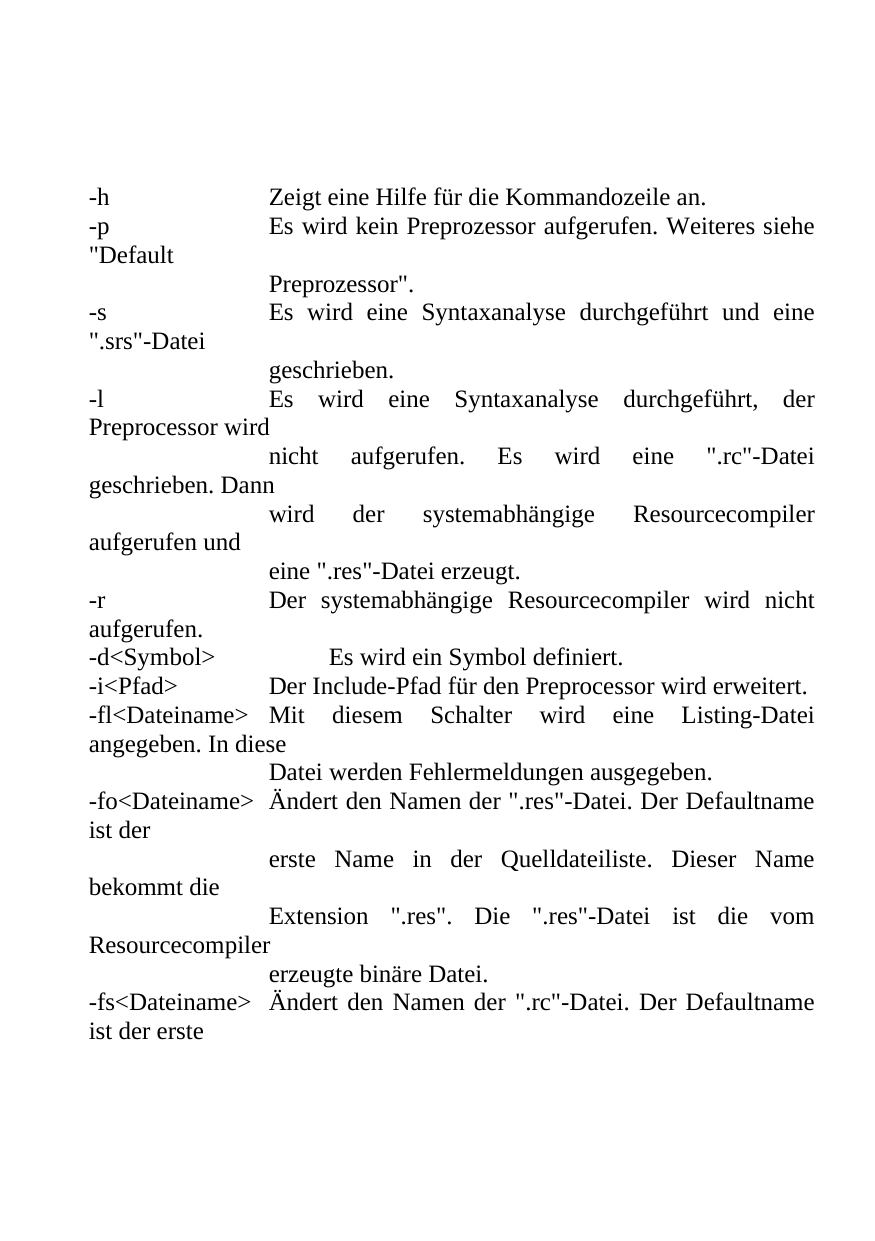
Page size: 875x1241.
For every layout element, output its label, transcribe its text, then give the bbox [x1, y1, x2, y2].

text -d<Symbol> Es wird ein Symbol definiert. [88, 642, 815, 671]
text -h Zeigt eine Hilfe für die Kommandozeile an. [88, 182, 815, 211]
text -s Es wird eine Syntaxanalyse durchgeführt und eine ".srs"-Datei [88, 297, 815, 355]
text erzeugte binäre Datei. [88, 959, 815, 987]
text erste Name in der Quelldateiliste. Dieser Name bekommt die [88, 844, 815, 901]
text Datei werden Fehlermeldungen ausgegeben. [88, 757, 815, 786]
text Preprozessor". [88, 269, 815, 297]
text -p Es wird kein Preprozessor aufgerufen. Weiteres siehe "Default [88, 211, 815, 269]
text -i<Pfad> Der Include-Pfad für den Preprocessor wird erweitert. [88, 671, 815, 700]
text -fl<Dateiname> Mit diesem Schalter wird eine Listing-Datei angegeben. In diese [88, 700, 815, 757]
text eine ".res"-Datei erzeugt. [88, 556, 815, 585]
text Extension ".res". Die ".res"-Datei ist die vom Resourcecompiler [88, 901, 815, 959]
text -fo<Dateiname> Ändert den Namen der ".res"-Datei. Der Defaultname ist der [88, 786, 815, 844]
text -r Der systemabhängige Resourcecompiler wird nicht aufgerufen. [88, 585, 815, 642]
text geschrieben. [88, 355, 815, 384]
text nicht aufgerufen. Es wird eine ".rc"-Datei geschrieben. Dann [88, 441, 815, 499]
text -l Es wird eine Syntaxanalyse durchgeführt, der Preprocessor wird [88, 384, 815, 441]
text wird der systemabhängige Resourcecompiler aufgerufen und [88, 499, 815, 556]
text -fs<Dateiname> Ändert den Namen der ".rc"-Datei. Der Defaultname ist der erste [88, 987, 815, 1045]
